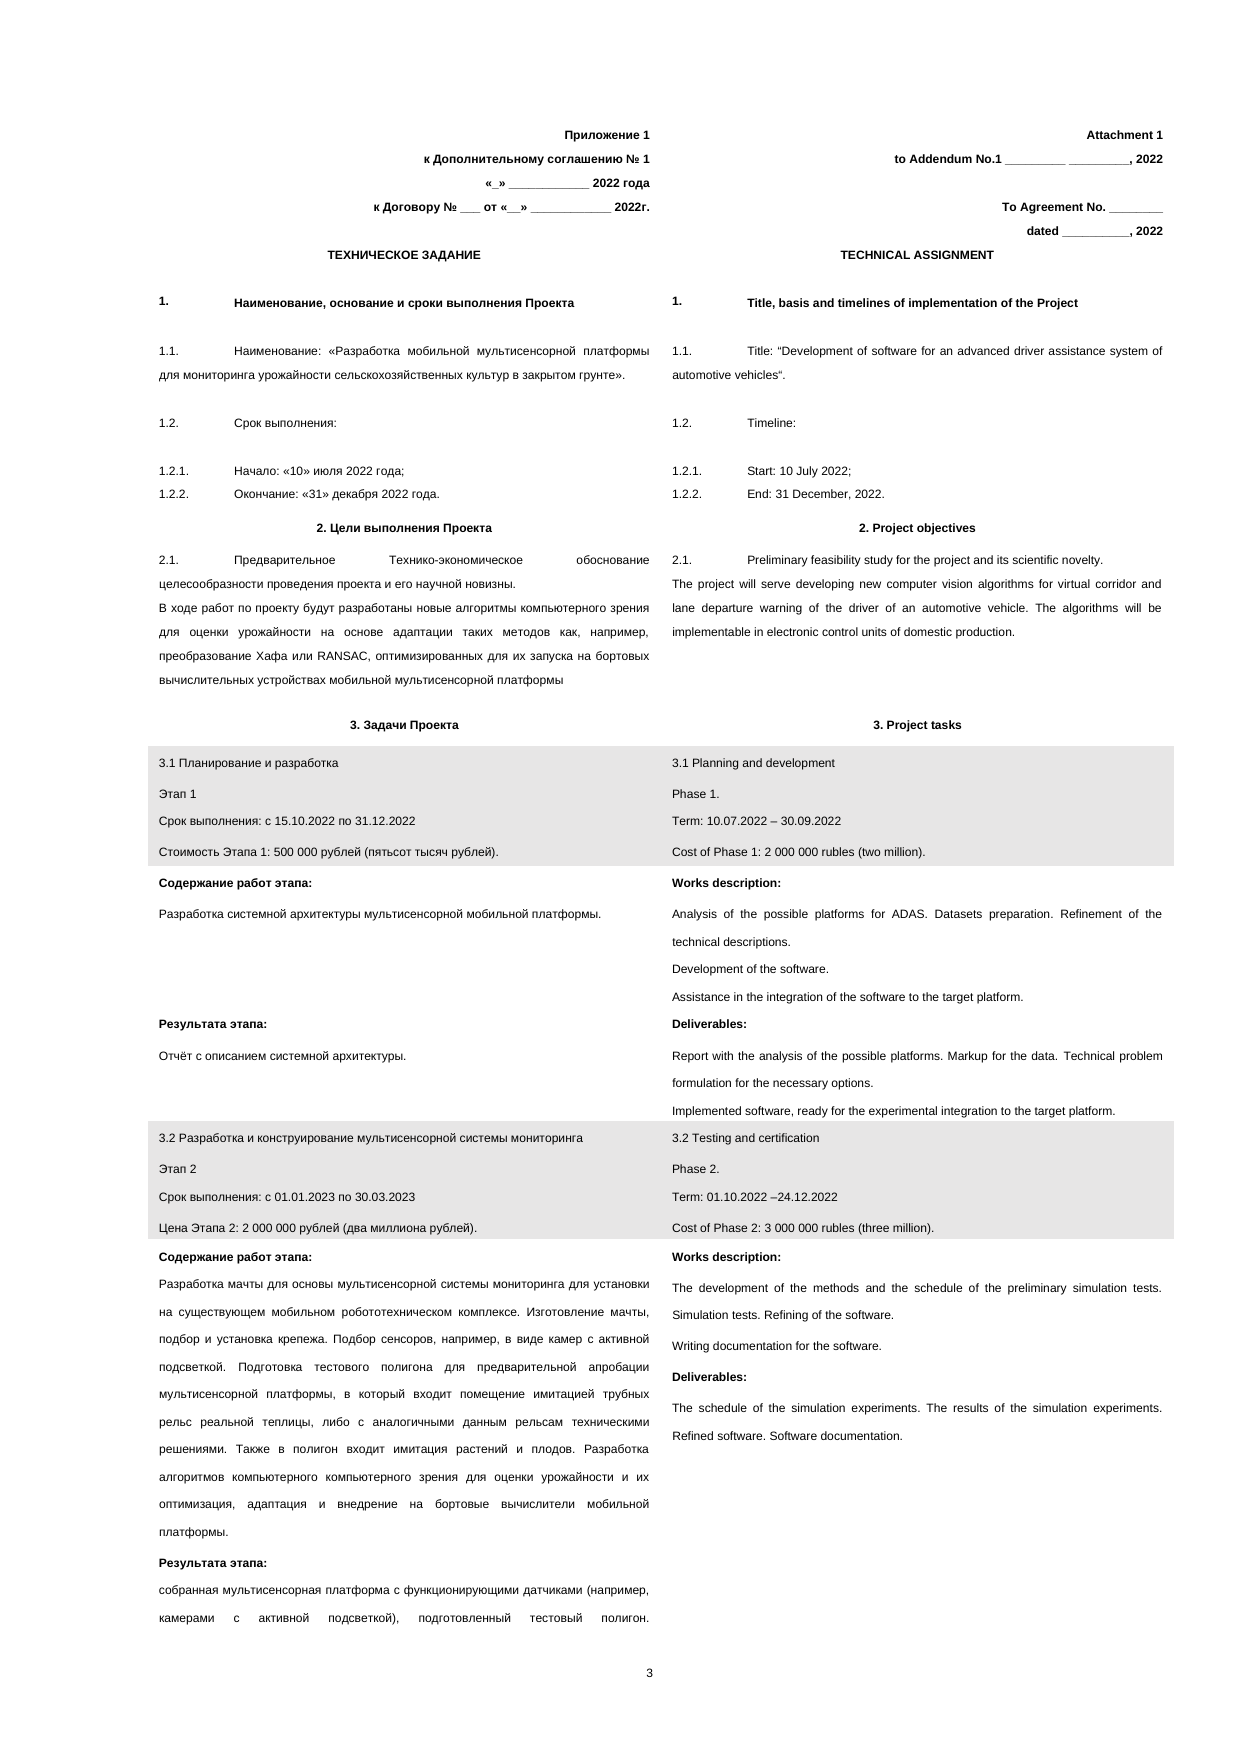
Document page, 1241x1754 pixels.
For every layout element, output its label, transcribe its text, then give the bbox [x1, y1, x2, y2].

table_cell 3.1 Планирование и разработка Этап 1 Срок выполнения: с 15.10.2022 по 31.12.2022 Стоимость Этапа 1: 500 000 рублей (пятьсот тысяч рублей). [148, 746, 661, 866]
table_cell To Agreement No. ________ dated __________, 2022 [661, 190, 1174, 238]
table_cell 1.1. Title: “Development of software for an advanced driver assistance system of automotive vehicles“. [661, 334, 1174, 382]
table_cell [148, 732, 661, 746]
table_cell to Addendum No.1 _________ _________, 2022 [661, 142, 1174, 190]
table_cell 2.1. Preliminary feasibility study for the project and its scientific novelty. The project will serve developing new computer vision algorithms for virtual corridor and lane departure warning of the driver of an automotive vehicle. The algorithms will be implementable in electronic control units of domestic production. [661, 543, 1174, 687]
table_cell 1.2.2. End: 31 December, 2022. [661, 478, 1174, 501]
table_cell 1.2. Срок выполнения: [148, 406, 661, 429]
table_cell 1.2.2. Окончание: «31» декабря 2022 года. [148, 478, 661, 501]
table_cell 1.2.1. Начало: «10» июля 2022 года; [148, 454, 661, 477]
table_cell [148, 262, 661, 286]
table_cell 2.1. Предварительное Технико-экономическое обоснование целесообразности проведения проекта и его научной новизны. В ходе работ по проекту будут разработаны новые алгоритмы компьютерного зрения для оценки урожайности на основе адаптации таких методов как, например, преобразование Хафа или RANSAC, оптимизированных для их запуска на бортовых вычислительных устройствах мобильной мультисенсорной платформы [148, 543, 661, 687]
table_cell [661, 732, 1174, 746]
table_cell Содержание работ этапа: Разработка системной архитектуры мультисенсорной мобильной платформы. [148, 866, 661, 1007]
table_cell Works description: Analysis of the possible platforms for ADAS. Datasets preparation. Refinement of the technical descriptions. Development of the software. Assistance in the integration of the software to the target platform. [661, 866, 1174, 1007]
table_cell [148, 382, 661, 406]
table_cell [661, 501, 1174, 511]
table_cell 1.2. Timeline: [661, 406, 1174, 429]
table_cell Результата этапа: Отчёт с описанием системной архитектуры. [148, 1008, 661, 1121]
table_cell 3.2 Testing and certification Phase 2. Term: 01.10.2022 –24.12.2022 Cost of Phase 2: 3 000 000 rubles (three million). [661, 1121, 1174, 1239]
table_cell [148, 698, 661, 708]
table_header Приложение 1 [148, 118, 661, 142]
table_cell [661, 687, 1174, 697]
table_cell [148, 501, 661, 511]
table_cell Title, basis and timelines of implementation of the Project [661, 286, 1174, 310]
table_cell 1.2.1. Start: 10 July 2022; [661, 454, 1174, 477]
table_cell к Договору № ___ от «__» ____________ 2022г. [148, 190, 661, 238]
table_cell 3. Project tasks [661, 708, 1174, 732]
table_cell 3.2 Разработка и конструирование мультисенсорной системы мониторинга Этап 2 Срок выполнения: с 01.01.2023 по 30.03.2023 Цена Этапа 2: 2 000 000 рублей (два миллиона рублей). [148, 1121, 661, 1239]
table_cell [661, 430, 1174, 453]
table_cell TECHNICAL ASSIGNMENT [661, 238, 1174, 262]
table_cell 3. Задачи Проекта [148, 708, 661, 732]
table_cell [661, 382, 1174, 406]
table_cell [661, 262, 1174, 286]
table_cell 3.1 Planning and development Phase 1. Term: 10.07.2022 – 30.09.2022 Cost of Phase 1: 2 000 000 rubles (two million). [661, 746, 1174, 866]
table_cell [661, 698, 1174, 708]
table_cell Works description: The development of the methods and the schedule of the preliminary simulation tests. Simulation tests. Refining of the software. Writing documentation for the software. Deliverables: The schedule of the simulation experiments. The results of the simulation experiments. Refined software. Software documentation. [661, 1240, 1174, 1624]
table_cell [148, 687, 661, 697]
table_cell ТЕХНИЧЕСКОЕ ЗАДАНИЕ [148, 238, 661, 262]
table_header Attachment 1 [661, 118, 1174, 142]
table_cell к Дополнительному соглашению № 1 «_» ____________ 2022 года [148, 142, 661, 190]
table_cell [661, 535, 1174, 543]
table_cell [148, 430, 661, 453]
table_cell 1.1. Наименование: «Разработка мобильной мультисенсорной платформы для мониторинга урожайности сельскохозяйственных культур в закрытом грунте». [148, 334, 661, 382]
table_cell Содержание работ этапа: Разработка мачты для основы мультисенсорной системы мониторинга для установки на существующем мобильном робототехническом комплексе. Изготовление мачты, подбор и установка крепежа. Подбор сенсоров, например, в виде камер с активной подсветкой. Подготовка тестового полигона для предварительной апробации мультисенсорной платформы, в который входит помещение имитацией трубных рельс реальной теплицы, либо с аналогичными данным рельсам техническими решениями. Также в полигон входит имитация растений и плодов. Разработка алгоритмов компьютерного компьютерного зрения для оценки урожайности и их оптимизация, адаптация и внедрение на бортовые вычислители мобильной платформы. Результата этапа: собранная мультисенсорная платформа с функционирующими датчиками (например, камерами с активной подсветкой), подготовленный тестовый полигон. [148, 1240, 661, 1624]
table_cell 2. Цели выполнения Проекта [148, 511, 661, 535]
table_cell [661, 310, 1174, 334]
table_cell 2. Project objectives [661, 511, 1174, 535]
table_cell [148, 535, 661, 543]
table_cell Deliverables: Report with the analysis of the possible platforms. Markup for the data. Technical problem formulation for the necessary options. Implemented software, ready for the experimental integration to the target platform. [661, 1008, 1174, 1121]
table_cell [148, 310, 661, 334]
table_cell Наименование, основание и сроки выполнения Проекта [148, 286, 661, 310]
